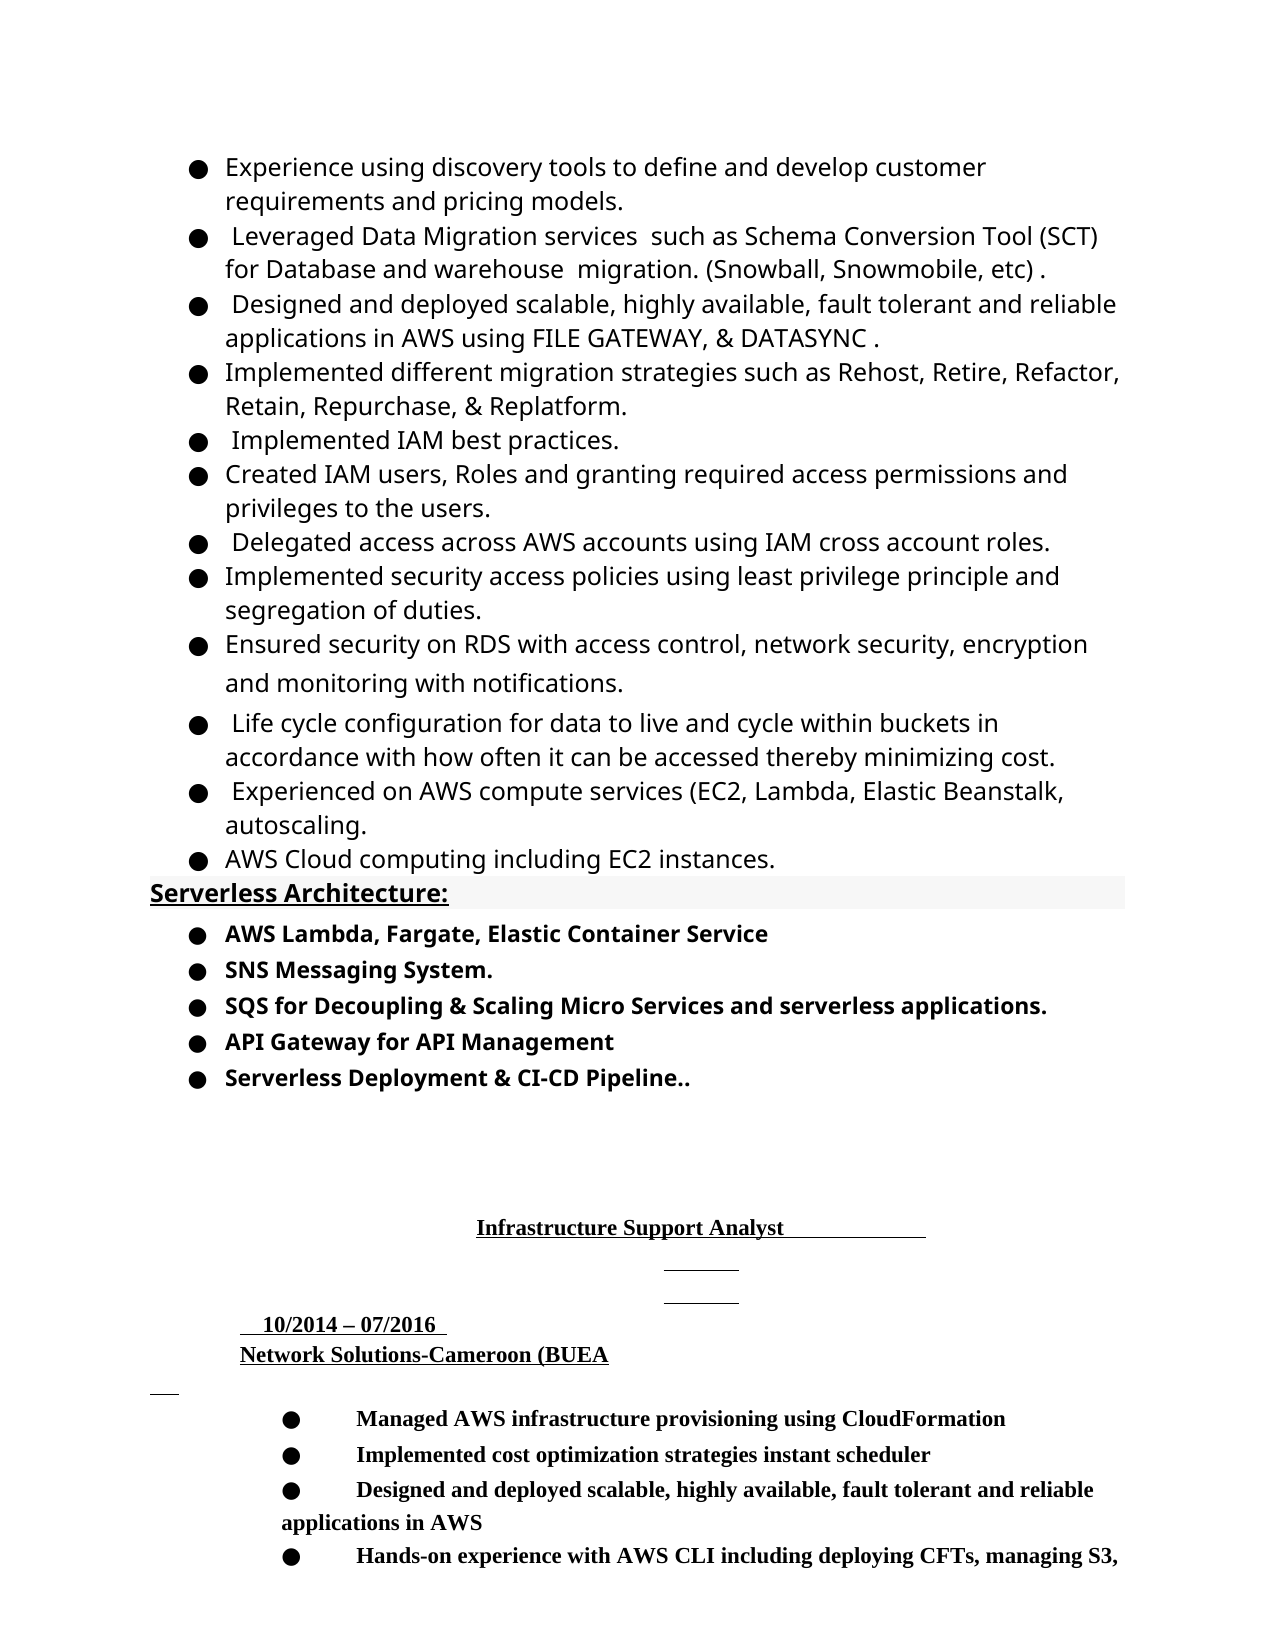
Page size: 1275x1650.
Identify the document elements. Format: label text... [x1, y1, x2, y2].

list Implemented security access policies using least privilege principle and segregation of duties. [187, 559, 1125, 627]
list SNS Messaging System. [187, 954, 1125, 985]
list Life cycle configuration for data to live and cycle within buckets in accordance with how often it can be accessed thereby minimizing cost. [187, 705, 1125, 773]
subtitle Serverless Architecture: [150, 876, 1125, 909]
list Implemented IAM best practices. [187, 422, 1125, 457]
list Experience using discovery tools to define and develop customer requirements and pricing models. [187, 150, 1125, 218]
list SQS for Decoupling & Scaling Micro Services and serverless applications. [187, 990, 1125, 1021]
list Delegated access across AWS accounts using IAM cross account roles. [187, 525, 1125, 559]
list Leveraged Data Migration services such as Schema Conversion Tool (SCT) for Database and warehouse migration. (Snowball, Snowmobile, etc) . [187, 218, 1125, 286]
list Managed AWS infrastructure provisioning using CloudFormation [281, 1402, 1125, 1433]
text Infrastructure Support Analyst [277, 1212, 1125, 1241]
list Created IAM users, Roles and granting required access permissions and privileges to the users. [187, 457, 1125, 525]
list API Gateway for API Management [187, 1026, 1125, 1057]
list Serverless Deployment & CI-CD Pipeline.. [187, 1062, 1125, 1093]
list Hands-on experience with AWS CLI including deploying CFTs, managing S3, [281, 1539, 1125, 1570]
list Implemented different migration strategies such as Rehost, Retire, Refactor, Retain, Repurchase, & Replatform. [187, 354, 1125, 422]
text 10/2014 – 07/2016 [239, 1311, 1125, 1337]
list Ensured security on RDS with access control, network security, encryption and monitoring with notifications. [187, 627, 1125, 700]
list Implemented cost optimization strategies instant scheduler [281, 1437, 1125, 1469]
text Network Solutions-Cameroon (BUEA [239, 1341, 1125, 1367]
list Designed and deployed scalable, highly available, fault tolerant and reliable applications in AWS using FILE GATEWAY, & DATASYNC . [187, 286, 1125, 354]
list AWS Cloud computing including EC2 instances. [187, 841, 1125, 876]
list Experienced on AWS compute services (EC2, Lambda, Elastic Beanstalk, autoscaling. [187, 773, 1125, 841]
list Designed and deployed scalable, highly available, fault tolerant and reliable applications in AWS [281, 1473, 1125, 1535]
list AWS Lambda, Fargate, Elastic Container Service [187, 918, 1125, 949]
